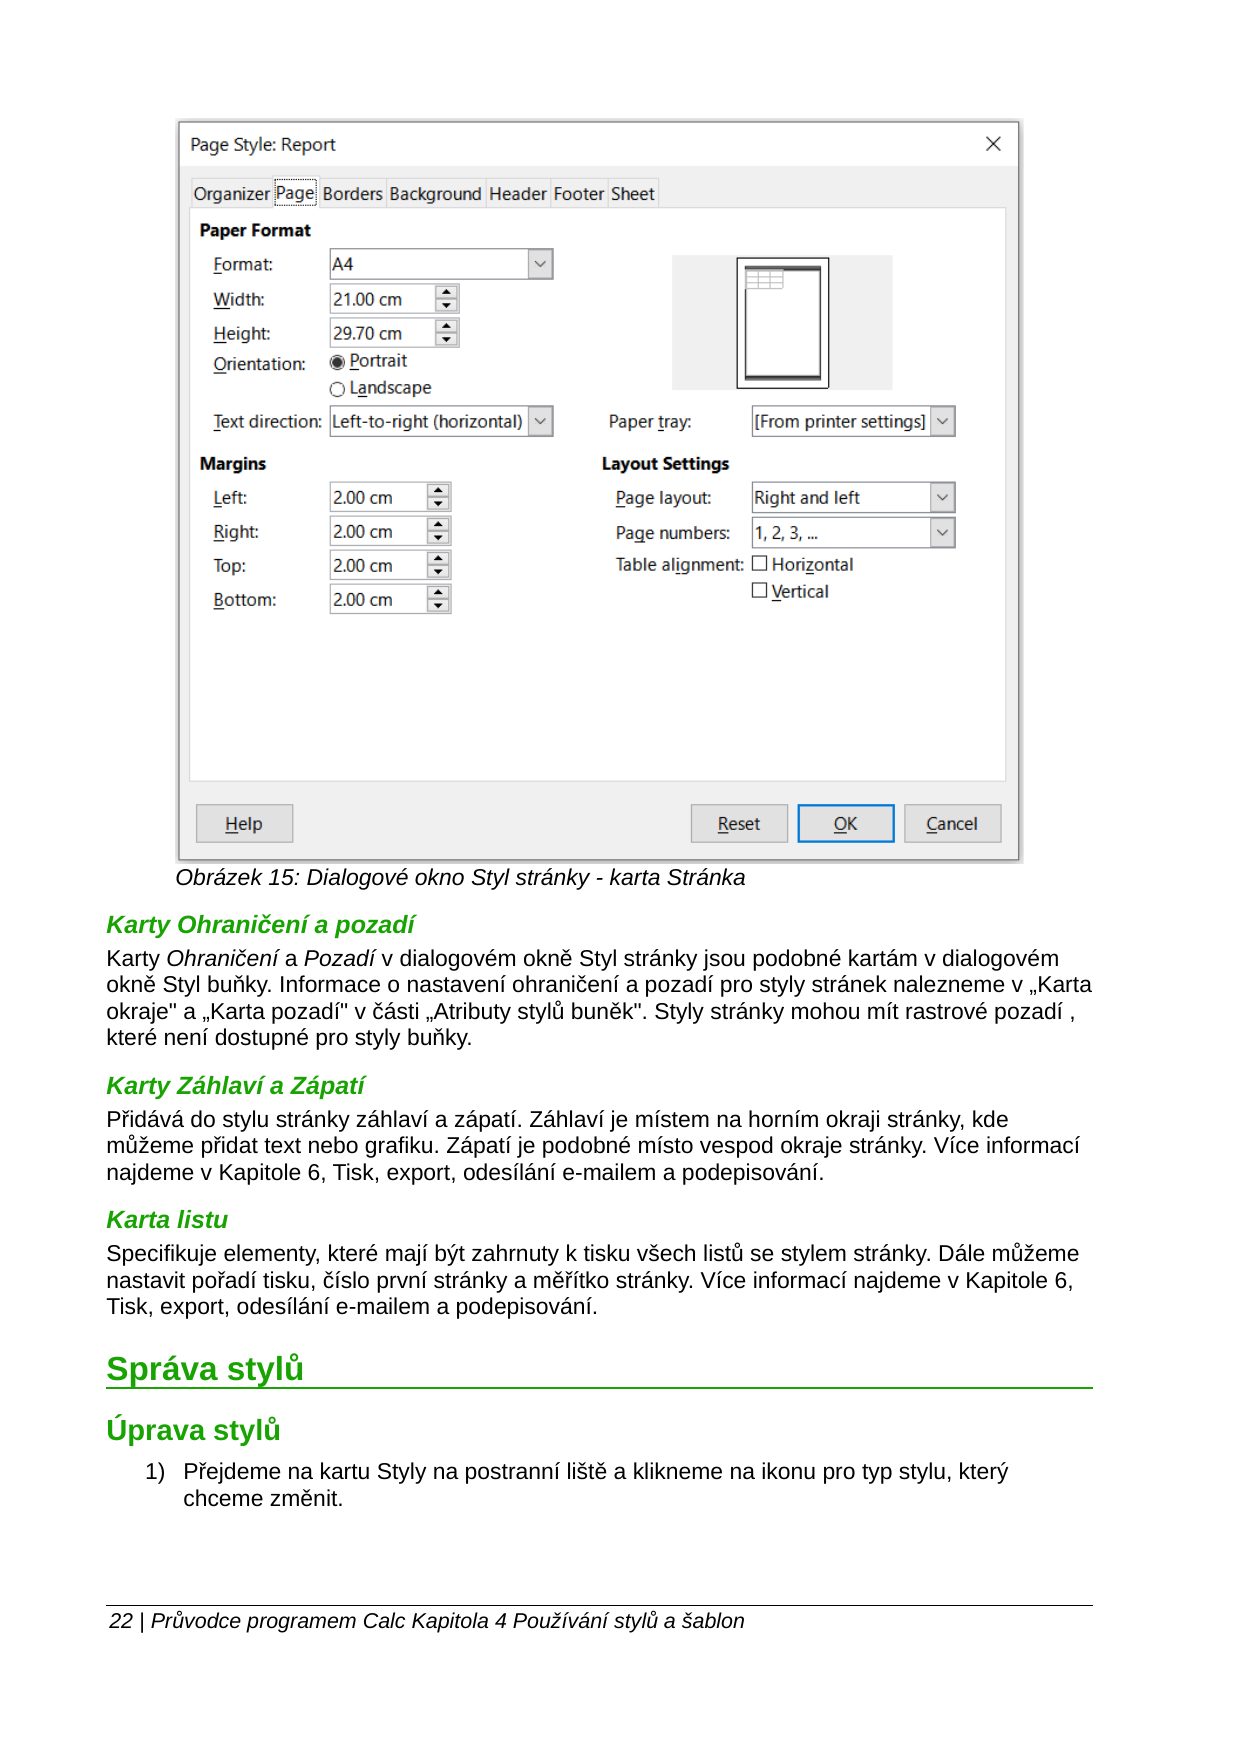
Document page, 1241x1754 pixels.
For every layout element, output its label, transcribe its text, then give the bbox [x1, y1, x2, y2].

list Přejdeme na kartu Styly na postranní liště a klikneme na ikonu pro typ stylu, který chceme změnit. [165, 1458, 1093, 1511]
subtitle Správa stylů [106, 1349, 1093, 1387]
text Přidává do stylu stránky záhlaví a zápatí. Záhlaví je místem na horním okraji stránky, kde můžeme přidat text nebo grafiku. Zápatí je podobné místo vespod okraje stránky. Více informací najdeme v Kapitole 6, Tisk, export, odesílání e-mailem a podepisování. [106, 1106, 1093, 1185]
picture [175, 118, 1024, 864]
text Obrázek 15: Dialogové okno Styl stránky - karta Stránka [175, 864, 1024, 890]
subtitle Karty Ohraničení a pozadí [106, 910, 1093, 939]
subtitle Karty Záhlaví a Zápatí [106, 1071, 1093, 1100]
subtitle Karta listu [106, 1206, 1093, 1234]
text Karty Ohraničení a Pozadí v dialogovém okně Styl stránky jsou podobné kartám v dialogovém okně Styl buňky. Informace o nastavení ohraničení a pozadí pro styly stránek nalezneme v „karta Ohraničení" a „karta Pozadí" v části „Atributy stylu buňky". Styly stránky mohou mít rastrové pozadí , které není dostupné pro styly buňky. [106, 945, 1093, 1051]
text Specifikuje elementy, které mají být zahrnuty k tisku všech listů se stylem stránky. Dále můžeme nastavit pořadí tisku, číslo první stránky a měřítko stránky. Více informací najdeme v Kapitole 6, Tisk, export, odesílání e-mailem a podepisování. [106, 1240, 1093, 1319]
subtitle Úprava stylů [106, 1413, 1093, 1446]
